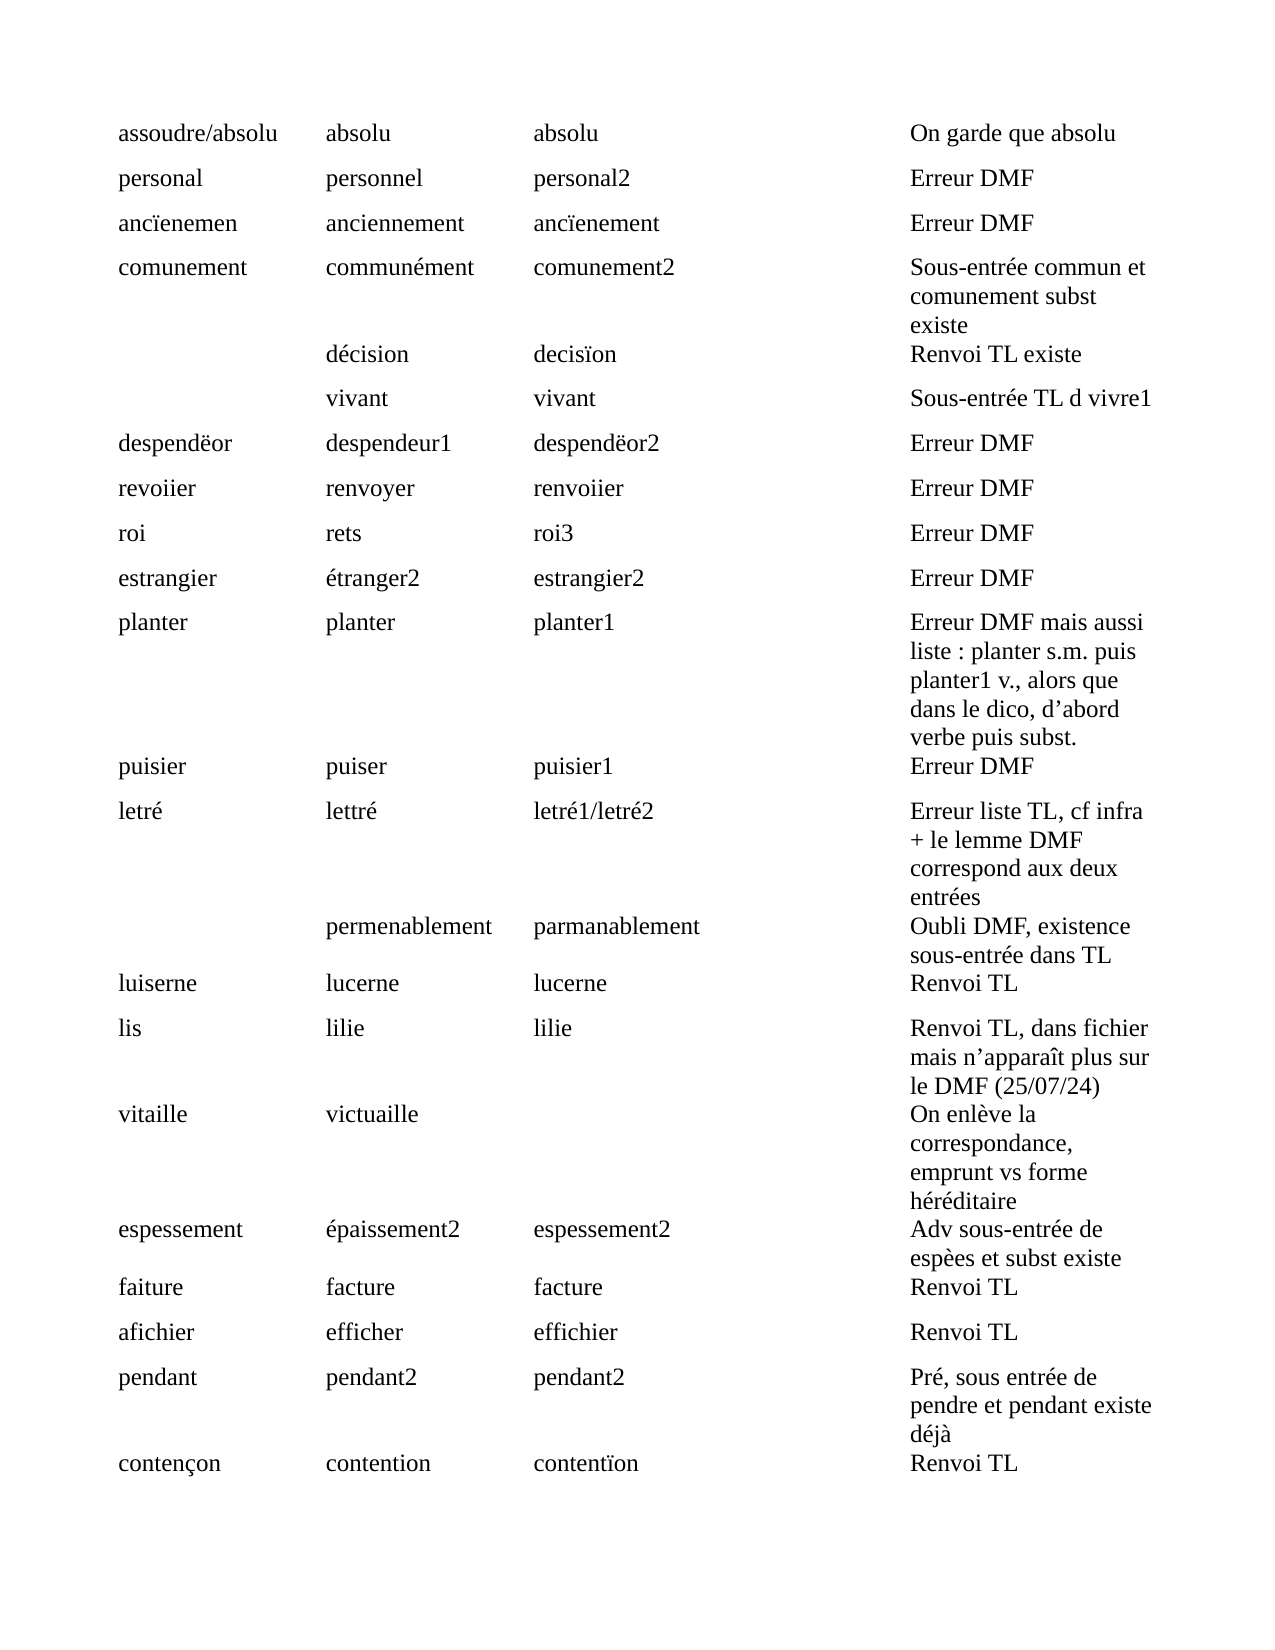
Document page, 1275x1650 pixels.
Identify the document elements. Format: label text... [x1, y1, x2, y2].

table_cell letré [118, 796, 326, 911]
table_cell [741, 428, 910, 473]
table_cell Erreur DMF [910, 428, 1157, 473]
table_cell [741, 473, 910, 518]
table_cell ancïenemen [118, 208, 326, 252]
table_cell Renvoi TL [910, 969, 1157, 1013]
table_cell [741, 969, 910, 1013]
table_cell despendeur1 [326, 428, 533, 473]
table_cell On enlève la correspondance, emprunt vs forme héréditaire [910, 1100, 1157, 1214]
table_cell On garde que absolu [910, 118, 1157, 163]
table_cell permenablement [326, 911, 533, 968]
table_cell rets [326, 518, 533, 563]
table_cell épaissement2 [326, 1215, 533, 1272]
table_cell [118, 384, 326, 428]
table_cell effichier [533, 1317, 741, 1362]
table_cell planter [326, 608, 533, 751]
table_cell personal [118, 163, 326, 208]
table_cell pendant2 [533, 1362, 741, 1448]
table_cell Erreur DMF [910, 751, 1157, 796]
table_cell communément [326, 253, 533, 339]
table_cell decisïon [533, 339, 741, 383]
table_cell revoiier [118, 473, 326, 518]
table_cell [741, 384, 910, 428]
table_cell pendant2 [326, 1362, 533, 1448]
table_cell [118, 911, 326, 968]
table_cell personal2 [533, 163, 741, 208]
table_cell Erreur DMF [910, 163, 1157, 208]
table_cell contentïon [533, 1448, 741, 1493]
table_cell [741, 163, 910, 208]
table_cell comunement [118, 253, 326, 339]
table_cell anciennement [326, 208, 533, 252]
table_cell puiser [326, 751, 533, 796]
table_cell estrangier2 [533, 563, 741, 607]
table_cell Renvoi TL [910, 1448, 1157, 1493]
table_cell Renvoi TL [910, 1272, 1157, 1317]
table_cell planter1 [533, 608, 741, 751]
table_cell [741, 1215, 910, 1272]
table_cell ancïenement [533, 208, 741, 252]
table_cell efficher [326, 1317, 533, 1362]
table_cell Erreur DMF [910, 208, 1157, 252]
table_cell vivant [326, 384, 533, 428]
table_cell [741, 563, 910, 607]
table_cell [741, 1362, 910, 1448]
table_cell Adv sous-entrée de espèes et subst existe [910, 1215, 1157, 1272]
table_cell letré1/letré2 [533, 796, 741, 911]
table_cell Sous-entrée TL d vivre1 [910, 384, 1157, 428]
table_cell espessement [118, 1215, 326, 1272]
table_cell lucerne [326, 969, 533, 1013]
table_cell Renvoi TL existe [910, 339, 1157, 383]
table_cell [741, 608, 910, 751]
table_cell victuaille [326, 1100, 533, 1214]
table_cell [741, 253, 910, 339]
table_cell contention [326, 1448, 533, 1493]
table_cell [741, 1317, 910, 1362]
table_cell parmanablement [533, 911, 741, 968]
table_cell Pré, sous entrée de pendre et pendant existe déjà [910, 1362, 1157, 1448]
table_cell estrangier [118, 563, 326, 607]
table_cell [741, 208, 910, 252]
table_cell étranger2 [326, 563, 533, 607]
table_cell comunement2 [533, 253, 741, 339]
table_cell [741, 1448, 910, 1493]
table_cell roi [118, 518, 326, 563]
table_cell vitaille [118, 1100, 326, 1214]
table_cell vivant [533, 384, 741, 428]
table_cell [741, 1013, 910, 1099]
table_cell pendant [118, 1362, 326, 1448]
table_cell [741, 118, 910, 163]
table_cell lucerne [533, 969, 741, 1013]
table_cell faiture [118, 1272, 326, 1317]
table_cell planter [118, 608, 326, 751]
table_cell [741, 1100, 910, 1214]
table_cell [741, 796, 910, 911]
table_cell [118, 339, 326, 383]
table_cell absolu [326, 118, 533, 163]
table_cell Renvoi TL, dans fichier mais n’apparaît plus sur le DMF (25/07/24) [910, 1013, 1157, 1099]
table_cell [741, 518, 910, 563]
table_cell Erreur DMF [910, 518, 1157, 563]
table_cell [741, 911, 910, 968]
table_cell Oubli DMF, existence sous-entrée dans TL [910, 911, 1157, 968]
table_cell Erreur DMF mais aussi liste : planter s.m. puis planter1 v., alors que dans le dico, d’abord verbe puis subst. [910, 608, 1157, 751]
table_cell personnel [326, 163, 533, 208]
table_cell Sous-entrée commun et comunement subst existe [910, 253, 1157, 339]
table_cell roi3 [533, 518, 741, 563]
table_cell luiserne [118, 969, 326, 1013]
table_cell Erreur DMF [910, 473, 1157, 518]
table_cell lettré [326, 796, 533, 911]
table_cell [741, 339, 910, 383]
table_cell [741, 1272, 910, 1317]
table_cell espessement2 [533, 1215, 741, 1272]
table_cell absolu [533, 118, 741, 163]
table_cell facture [533, 1272, 741, 1317]
table_cell puisier [118, 751, 326, 796]
table_cell contençon [118, 1448, 326, 1493]
table_cell facture [326, 1272, 533, 1317]
table_cell assoudre/absolu [118, 118, 326, 163]
table_cell lis [118, 1013, 326, 1099]
table_cell Erreur liste TL, cf infra + le lemme DMF correspond aux deux entrées [910, 796, 1157, 911]
table_cell Renvoi TL [910, 1317, 1157, 1362]
table_cell renvoyer [326, 473, 533, 518]
table_cell lilie [326, 1013, 533, 1099]
table_cell despendëor [118, 428, 326, 473]
table_cell [533, 1100, 741, 1214]
table_cell Erreur DMF [910, 563, 1157, 607]
table_cell lilie [533, 1013, 741, 1099]
table_cell despendëor2 [533, 428, 741, 473]
table_cell afichier [118, 1317, 326, 1362]
table_cell [741, 751, 910, 796]
table_cell renvoiier [533, 473, 741, 518]
table_cell puisier1 [533, 751, 741, 796]
table_cell décision [326, 339, 533, 383]
